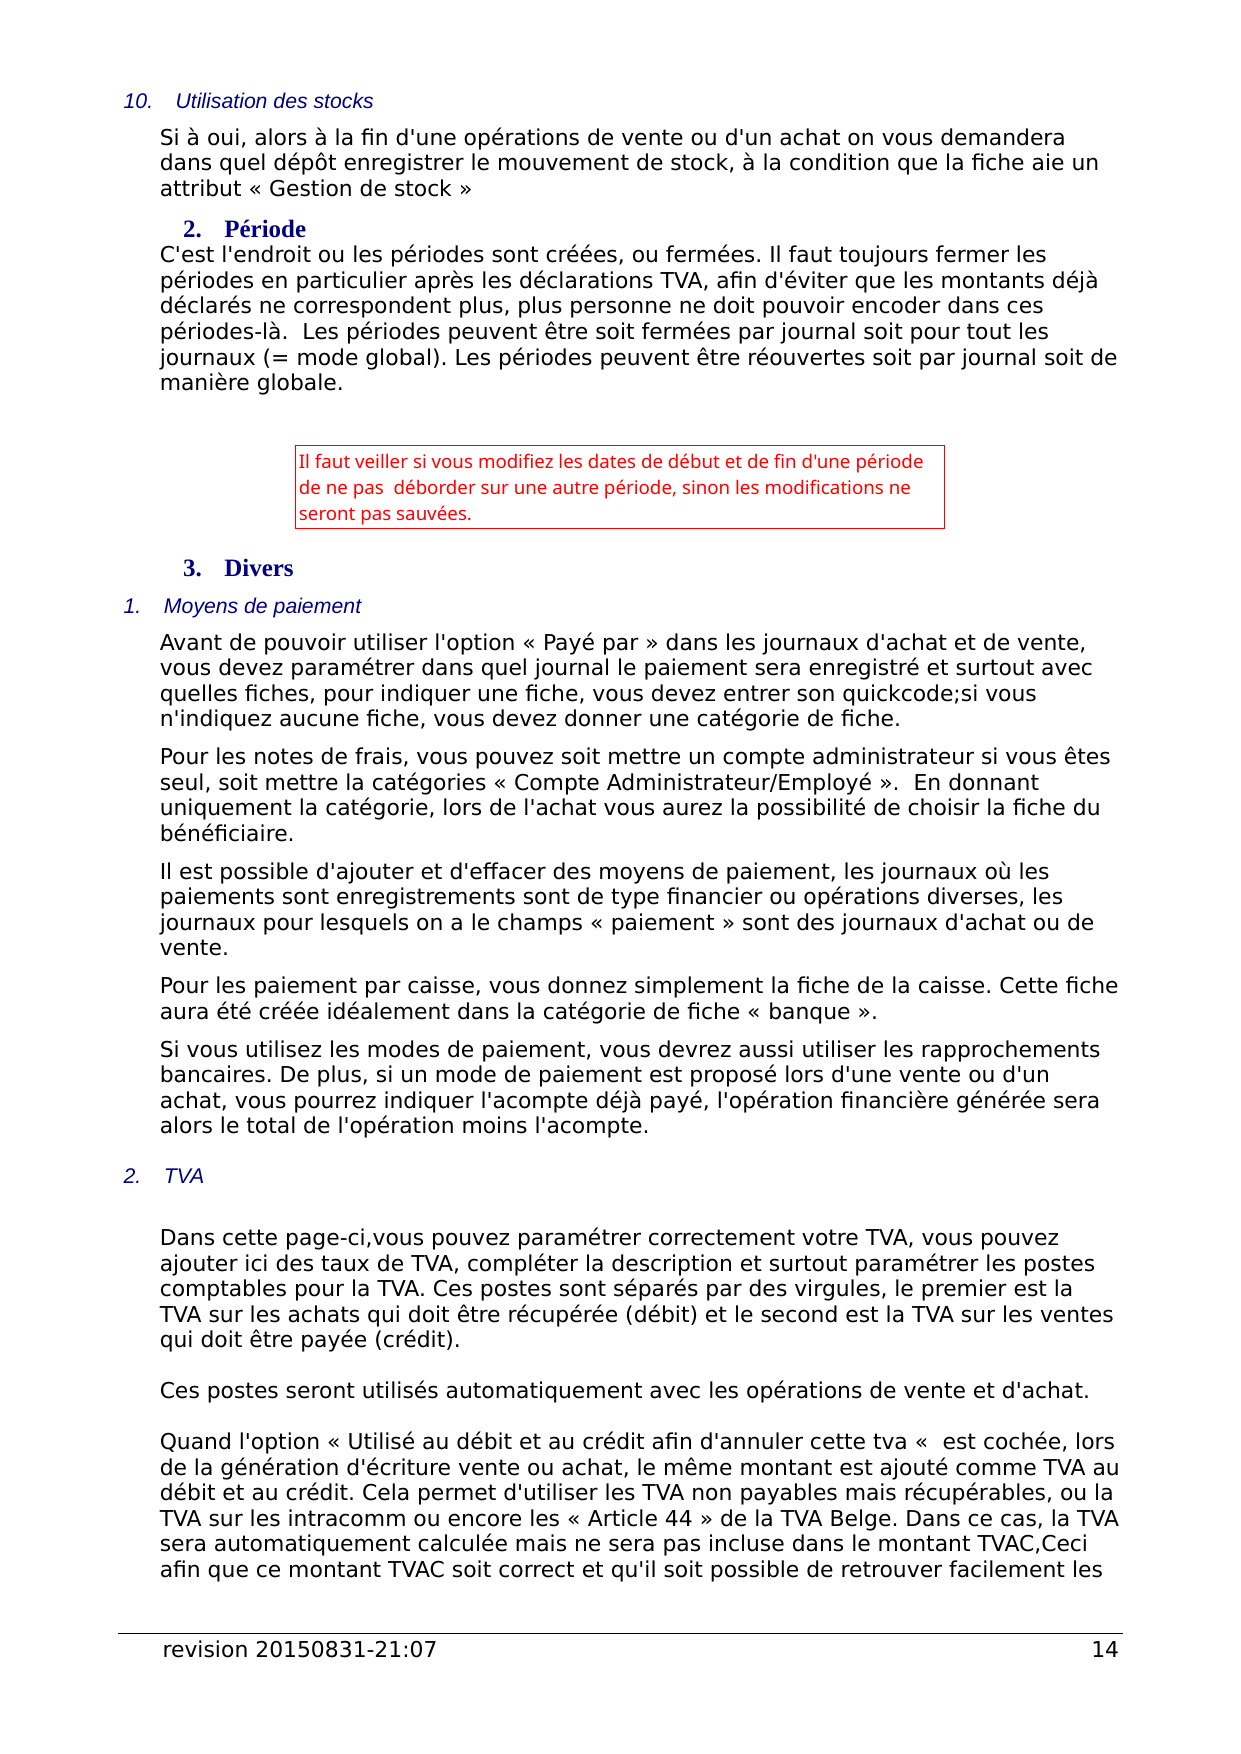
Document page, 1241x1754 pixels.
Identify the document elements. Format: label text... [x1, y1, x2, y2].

text C'est l'endroit ou les périodes sont créées, ou fermées. Il faut toujours fermer les périodes en particulier après les déclarations TVA, afin d'éviter que les montants déjà déclarés ne correspondent plus, plus personne ne doit pouvoir encoder dans ces périodes-là. Les périodes peuvent être soit fermées par journal soit pour tout les journaux (= mode global). Les périodes peuvent être réouvertes soit par journal soit de manière globale. [159, 243, 1123, 396]
text Avant de pouvoir utiliser l'option « Payé par » dans les journaux d'achat et de vente, vous devez paramétrer dans quel journal le paiement sera enregistré et surtout avec quelles fiches, pour indiquer une fiche, vous devez entrer son quickcode;si vous n'indiquez aucune fiche, vous devez donner une catégorie de fiche. [159, 630, 1123, 732]
text Si vous utilisez les modes de paiement, vous devrez aussi utiliser les rapprochements bancaires. De plus, si un mode de paiement est proposé lors d'une vente ou d'un achat, vous pourrez indiquer l'acompte déjà payé, l'opération financière générée sera alors le total de l'opération moins l'acompte. [159, 1037, 1123, 1139]
subtitle Moyens de paiement [117, 593, 1123, 618]
text Il est possible d'ajouter et d'effacer des moyens de paiement, les journaux où les paiements sont enregistrements sont de type financier ou opérations diverses, les journaux pour lesquels on a le champs « paiement » sont des journaux d'achat ou de vente. [159, 859, 1123, 961]
subtitle TVA [117, 1163, 1123, 1188]
text Pour les paiement par caisse, vous donnez simplement la fiche de la caisse. Cette fiche aura été créée idéalement dans la catégorie de fiche « banque ». [159, 973, 1123, 1024]
text Dans cette page-ci,vous pouvez paramétrer correctement votre TVA, vous pouvez ajouter ici des taux de TVA, compléter la description et surtout paramétrer les postes comptables pour la TVA. Ces postes sont séparés par des virgules, le premier est la TVA sur les achats qui doit être récupérée (débit) et le second est la TVA sur les ventes qui doit être payée (crédit). [159, 1225, 1123, 1353]
text Pour les notes de frais, vous pouvez soit mettre un compte administrateur si vous êtes seul, soit mettre la catégories « Compte Administrateur/Employé ». En donnant uniquement la catégorie, lors de l'achat vous aurez la possibilité de choisir la fiche du bénéficiaire. [159, 744, 1123, 846]
text Quand l'option « Utilisé au débit et au crédit afin d'annuler cette tva « est cochée, lors de la génération d'écriture vente ou achat, le même montant est ajouté comme TVA au débit et au crédit. Cela permet d'utiliser les TVA non payables mais récupérables, ou la TVA sur les intracomm ou encore les « Article 44 » de la TVA Belge. Dans ce cas, la TVA sera automatiquement calculée mais ne sera pas incluse dans le montant TVAC,Ceci afin que ce montant TVAC soit correct et qu'il soit possible de retrouver facilement les [159, 1429, 1123, 1582]
subtitle Divers [177, 553, 1123, 582]
text Il faut veiller si vous modifiez les dates de début et de fin d'une période de ne pas déborder sur une autre période, sinon les modifications ne seront pas sauvées. [296, 446, 944, 528]
subtitle Période [177, 214, 1123, 243]
text Ces postes seront utilisés automatiquement avec les opérations de vente et d'achat. [159, 1378, 1123, 1404]
text Si à oui, alors à la fin d'une opérations de vente ou d'un achat on vous demandera dans quel dépôt enregistrer le mouvement de stock, à la condition que la fiche aie un attribut « Gestion de stock » [159, 125, 1123, 201]
subtitle Utilisation des stocks [117, 88, 1123, 113]
